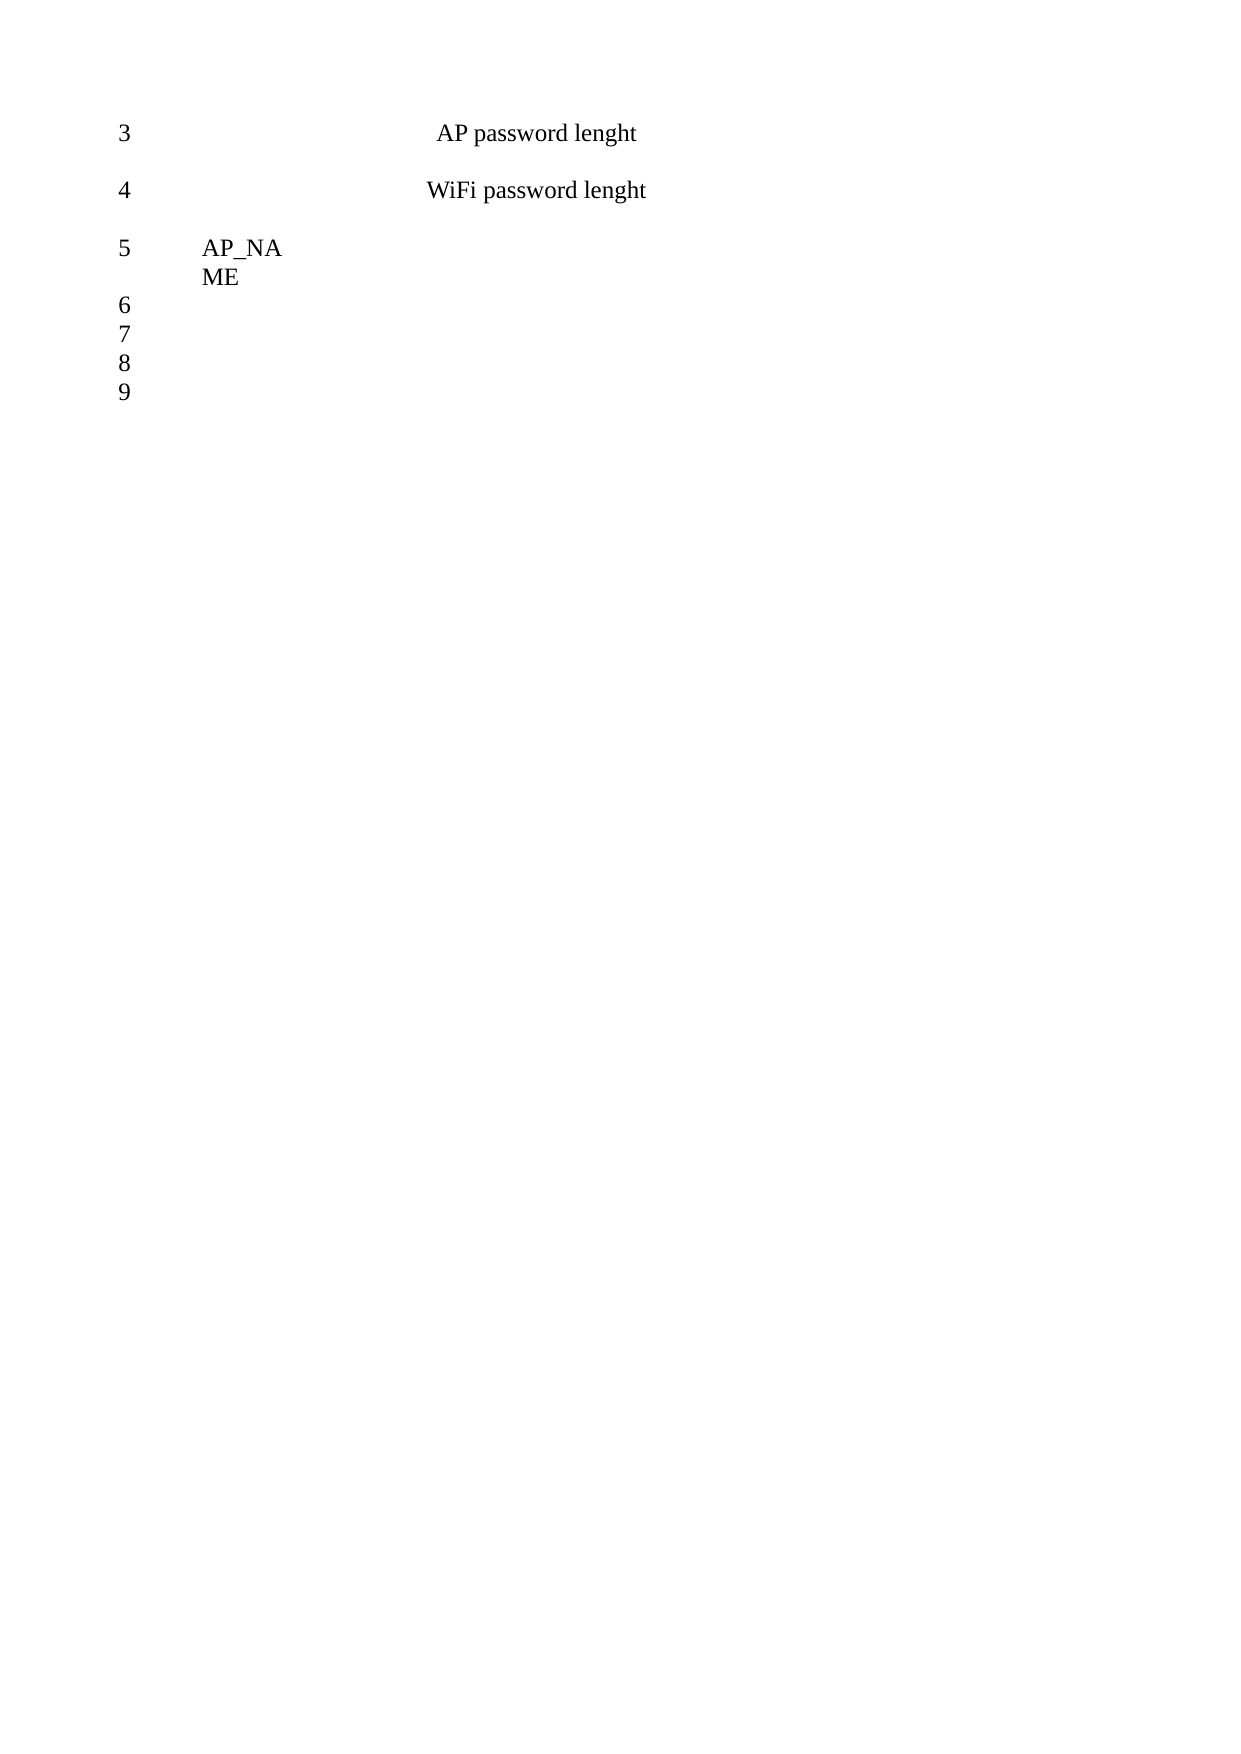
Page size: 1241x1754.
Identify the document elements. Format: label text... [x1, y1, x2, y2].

table_cell [369, 521, 453, 549]
table_cell [787, 434, 871, 463]
table_cell [202, 434, 295, 463]
table_cell [704, 521, 787, 549]
table_cell [453, 233, 536, 291]
table_cell [704, 291, 787, 319]
table_cell [871, 549, 954, 578]
table_cell [787, 377, 871, 406]
table_cell [1038, 377, 1122, 406]
table_cell [1038, 348, 1122, 377]
table_cell WiFi password lenght [202, 176, 871, 204]
table_cell [453, 549, 536, 578]
table_cell [704, 204, 787, 233]
table_cell AP password lenght [202, 118, 871, 147]
table_cell 8 [118, 348, 202, 377]
table_cell [871, 377, 954, 406]
table_cell [1038, 549, 1122, 578]
table_cell [1038, 204, 1122, 233]
table_cell [871, 118, 954, 147]
table_cell [620, 549, 704, 578]
table_cell [453, 348, 536, 377]
table_cell [536, 463, 620, 492]
table_cell [453, 434, 536, 463]
table_cell [620, 406, 704, 434]
table_cell [453, 291, 536, 319]
table_cell [453, 204, 536, 233]
table_cell [295, 549, 369, 578]
table_cell [871, 233, 954, 291]
table_cell [536, 406, 620, 434]
table_cell [704, 434, 787, 463]
table_cell [620, 377, 704, 406]
table_cell [295, 319, 369, 348]
table_cell [369, 463, 453, 492]
table_cell [620, 233, 704, 291]
table_cell [1038, 463, 1122, 492]
table_cell [536, 377, 620, 406]
table_cell [620, 204, 704, 233]
table_cell [536, 492, 620, 521]
table_cell 5 [118, 233, 202, 291]
table_cell [787, 291, 871, 319]
table_cell [871, 147, 954, 176]
table_cell [536, 147, 620, 176]
table_cell [536, 291, 620, 319]
table_cell [118, 492, 202, 521]
table_cell [369, 147, 453, 176]
table_cell [118, 463, 202, 492]
table_cell [369, 233, 453, 291]
table_cell [295, 204, 369, 233]
table_cell [704, 348, 787, 377]
table_cell [704, 492, 787, 521]
table_cell [704, 463, 787, 492]
table_cell 7 [118, 319, 202, 348]
table_cell [871, 492, 954, 521]
table_cell [295, 147, 369, 176]
table_cell [955, 176, 1038, 204]
table_cell [202, 147, 295, 176]
table_cell [369, 492, 453, 521]
table_cell [955, 233, 1038, 291]
table_cell [1038, 319, 1122, 348]
table_cell [787, 463, 871, 492]
table_cell [787, 348, 871, 377]
table_cell [295, 434, 369, 463]
table_cell [295, 291, 369, 319]
table_cell [295, 233, 369, 291]
table_cell [704, 319, 787, 348]
table_cell [536, 348, 620, 377]
table_cell [1038, 291, 1122, 319]
table_cell [1038, 434, 1122, 463]
table_cell [787, 521, 871, 549]
table_cell [536, 434, 620, 463]
table_cell [295, 406, 369, 434]
table_cell [453, 406, 536, 434]
table_cell [1038, 492, 1122, 521]
table_cell [1038, 406, 1122, 434]
table_cell [871, 434, 954, 463]
table_cell [1038, 176, 1122, 204]
table_cell [871, 348, 954, 377]
table_cell [369, 406, 453, 434]
table_cell [787, 406, 871, 434]
table_cell [369, 377, 453, 406]
table_cell [620, 291, 704, 319]
table_cell [295, 521, 369, 549]
table_cell [787, 492, 871, 521]
table_cell [620, 463, 704, 492]
table_cell [202, 377, 295, 406]
table_cell [955, 377, 1038, 406]
table_cell [369, 291, 453, 319]
table_cell [453, 492, 536, 521]
table_cell [787, 147, 871, 176]
table_cell [1038, 233, 1122, 291]
table_cell [1038, 521, 1122, 549]
table_cell [704, 406, 787, 434]
table_cell [202, 549, 295, 578]
table_cell [536, 319, 620, 348]
table_cell [453, 147, 536, 176]
table_cell [369, 319, 453, 348]
table_cell [871, 521, 954, 549]
table_cell [202, 204, 295, 233]
table_cell [871, 204, 954, 233]
table_cell [295, 492, 369, 521]
table_cell [955, 291, 1038, 319]
table_cell [787, 549, 871, 578]
table_cell [118, 434, 202, 463]
table_cell [871, 319, 954, 348]
table_cell [620, 348, 704, 377]
table_cell [620, 319, 704, 348]
table_cell [1038, 118, 1122, 147]
table_cell [453, 463, 536, 492]
table_cell [202, 406, 295, 434]
table_cell [955, 492, 1038, 521]
table_cell [369, 348, 453, 377]
table_cell [536, 521, 620, 549]
table_cell [536, 204, 620, 233]
table_cell [955, 147, 1038, 176]
table_cell 6 [118, 291, 202, 319]
table_cell [955, 463, 1038, 492]
table_cell [369, 434, 453, 463]
table_cell [369, 549, 453, 578]
table_cell 9 [118, 377, 202, 406]
table_cell 3 [118, 118, 202, 176]
table_cell [620, 521, 704, 549]
table_cell [955, 118, 1038, 147]
table_cell [955, 348, 1038, 377]
table_cell [787, 319, 871, 348]
table_cell [787, 233, 871, 291]
table_cell [1038, 147, 1122, 176]
table_cell [955, 434, 1038, 463]
table_cell 4 [118, 176, 202, 233]
table_cell [955, 406, 1038, 434]
table_cell [453, 319, 536, 348]
table_cell [620, 147, 704, 176]
table_cell [871, 406, 954, 434]
table_cell [118, 549, 202, 578]
table_cell [202, 492, 295, 521]
table_cell [202, 348, 295, 377]
table_cell [295, 463, 369, 492]
table_cell [955, 549, 1038, 578]
table_cell [202, 319, 295, 348]
table_cell [295, 377, 369, 406]
table_cell [704, 549, 787, 578]
table_cell [787, 204, 871, 233]
table_cell [295, 348, 369, 377]
table_cell [536, 549, 620, 578]
table_cell [871, 463, 954, 492]
table_cell [704, 233, 787, 291]
table_cell [704, 377, 787, 406]
table_cell [704, 147, 787, 176]
table_cell [369, 204, 453, 233]
table_cell [118, 406, 202, 434]
table_cell AP_NAME [202, 233, 295, 291]
table_cell [202, 521, 295, 549]
table_cell [453, 377, 536, 406]
table_cell [871, 291, 954, 319]
table_cell [453, 521, 536, 549]
table_cell [202, 463, 295, 492]
table_cell [202, 291, 295, 319]
table_cell [536, 233, 620, 291]
table_cell [620, 434, 704, 463]
table_cell [620, 492, 704, 521]
table_cell [955, 319, 1038, 348]
table_cell [955, 204, 1038, 233]
table_cell [118, 521, 202, 549]
table_cell [871, 176, 954, 204]
table_cell [955, 521, 1038, 549]
